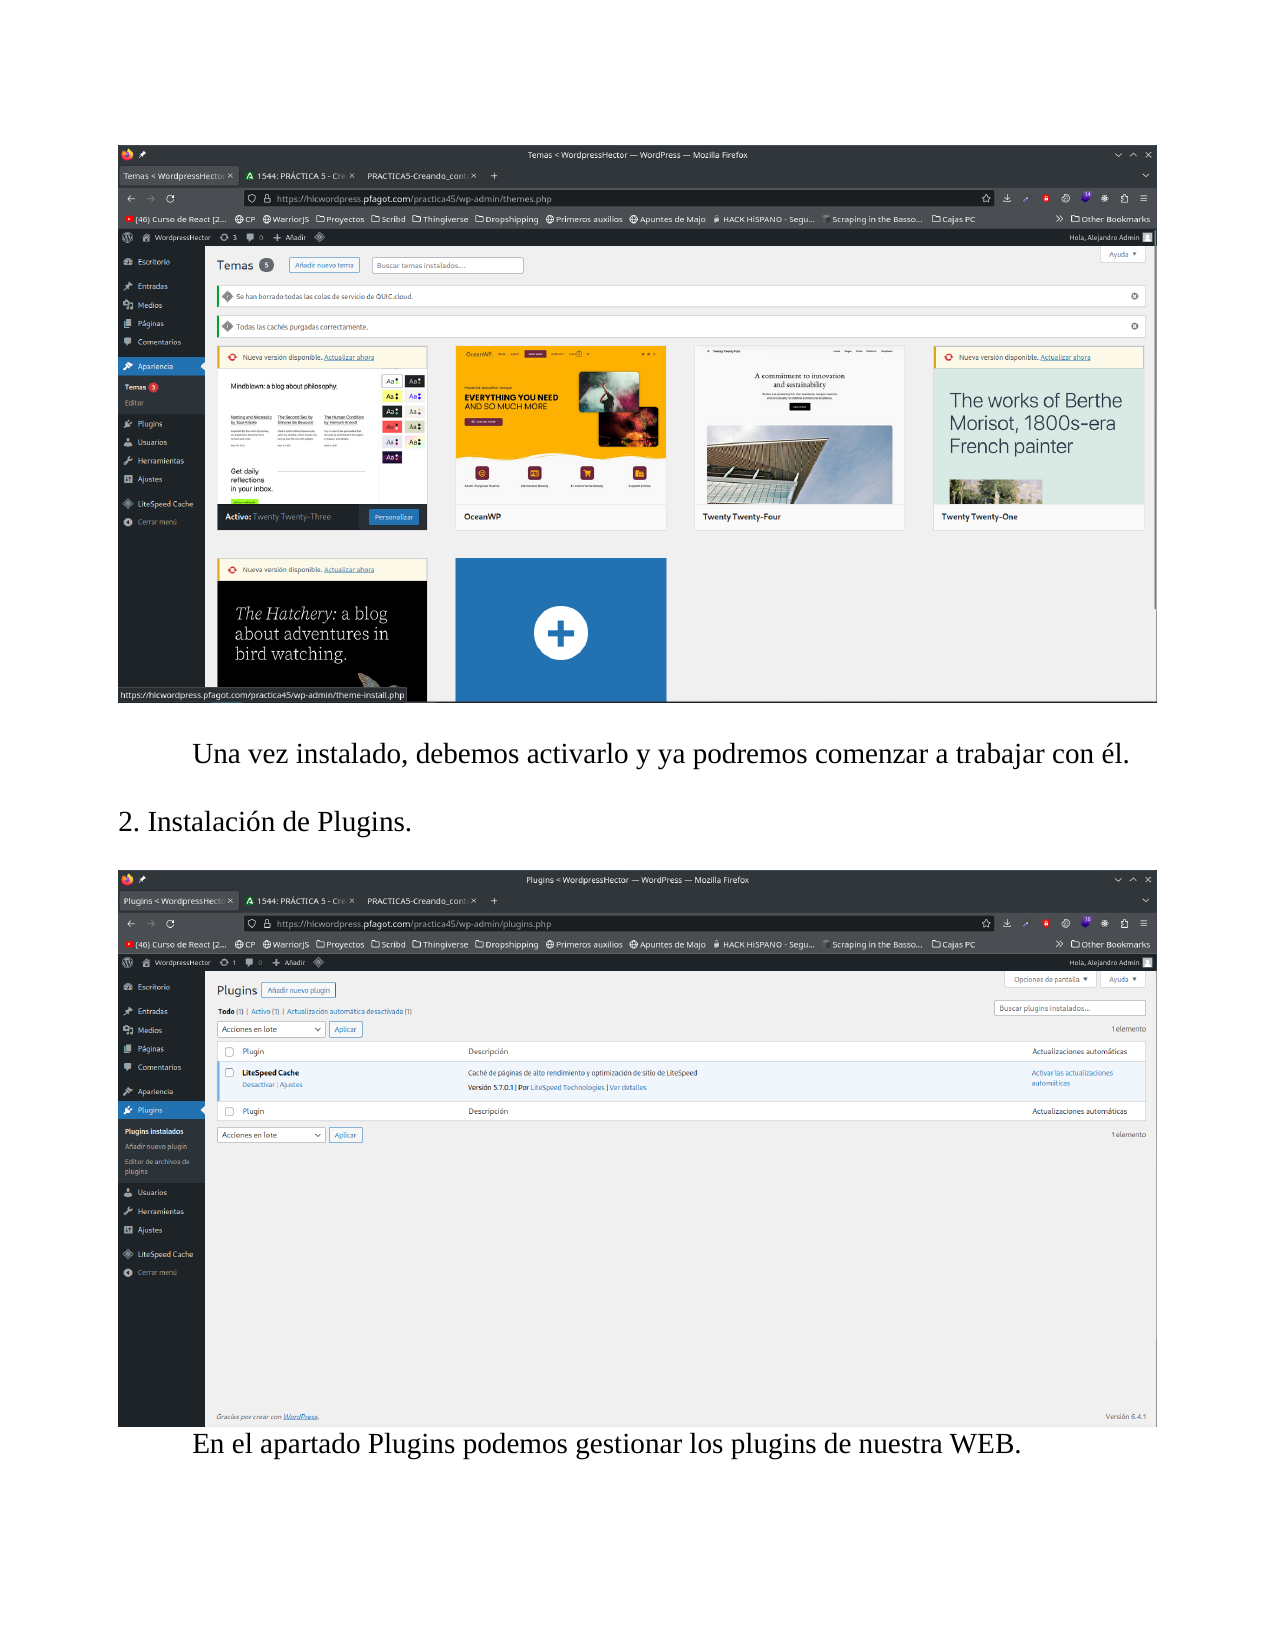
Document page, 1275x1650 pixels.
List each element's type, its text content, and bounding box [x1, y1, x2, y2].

text 2. Instalación de Plugins. [118, 804, 1157, 837]
text En el apartado Plugins podemos gestionar los plugins de nuestra WEB. [118, 1427, 1157, 1460]
picture [118, 145, 1157, 703]
picture [118, 870, 1157, 1427]
text Una vez instalado, debemos activarlo y ya podremos comenzar a trabajar con él. [118, 737, 1157, 770]
